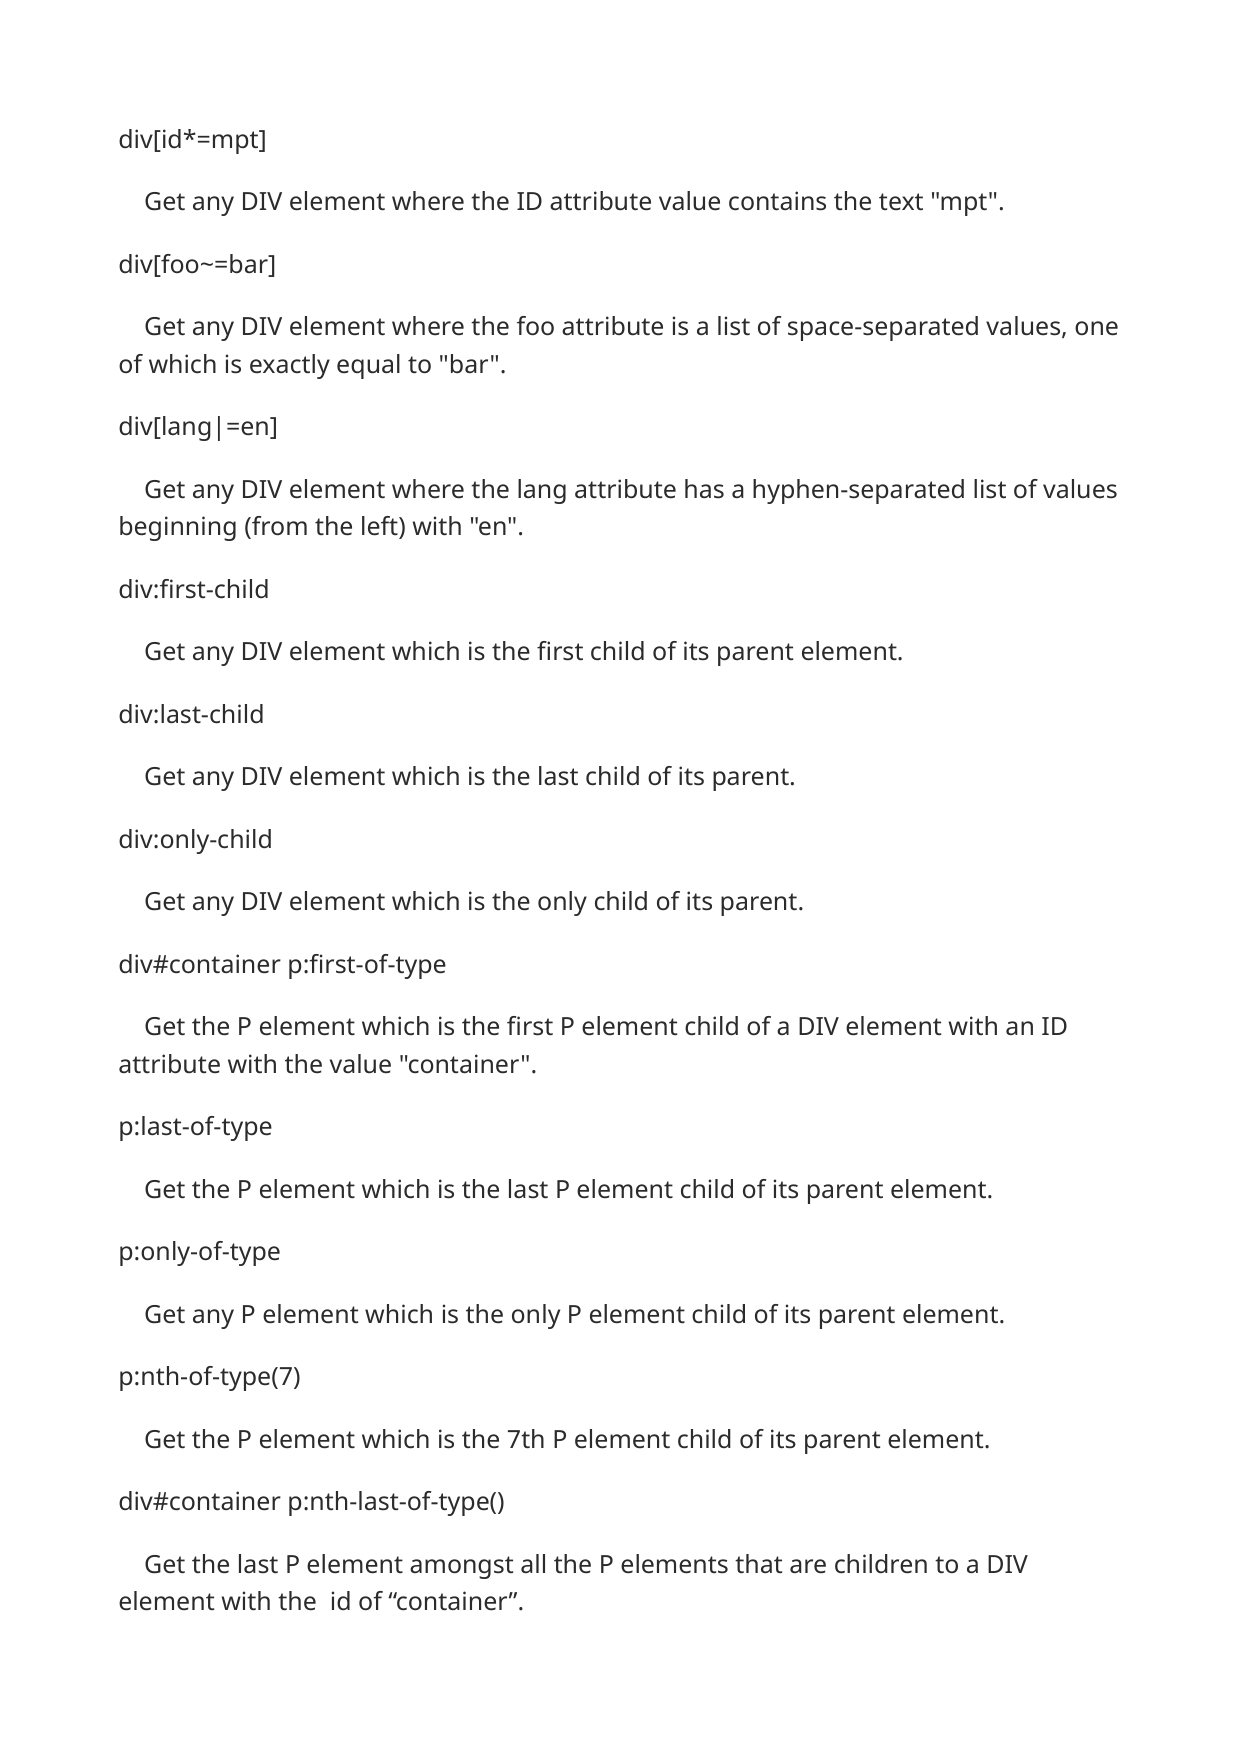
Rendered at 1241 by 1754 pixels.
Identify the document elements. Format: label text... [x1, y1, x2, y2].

text div[id*=mpt] [118, 118, 1122, 156]
text Get any DIV element where the ID attribute value contains the text "mpt". [118, 181, 1122, 218]
text div[foo~=bar] [118, 243, 1122, 281]
text Get the P element which is the last P element child of its parent element. [118, 1168, 1122, 1206]
text Get the last P element amongst all the P elements that are children to a DIV element with the id of “container”. [118, 1543, 1122, 1618]
text Get any DIV element which is the last child of its parent. [118, 756, 1122, 793]
text div:last-child [118, 693, 1122, 731]
text Get any DIV element which is the only child of its parent. [118, 881, 1122, 918]
text p:last-of-type [118, 1106, 1122, 1143]
text p:nth-of-type(7) [118, 1356, 1122, 1393]
text p:only-of-type [118, 1231, 1122, 1268]
text div:only-child [118, 818, 1122, 856]
text Get any DIV element where the foo attribute is a list of space-separated values, one of which is exactly equal to "bar". [118, 306, 1122, 381]
text div:first-child [118, 568, 1122, 606]
text Get any DIV element where the lang attribute has a hyphen-separated list of values beginning (from the left) with "en". [118, 468, 1122, 543]
text div#container p:first-of-type [118, 943, 1122, 981]
text Get any DIV element which is the first child of its parent element. [118, 631, 1122, 668]
text div[lang|=en] [118, 406, 1122, 443]
text Get the P element which is the 7th P element child of its parent element. [118, 1418, 1122, 1456]
text div#container p:nth-last-of-type() [118, 1481, 1122, 1518]
text Get any P element which is the only P element child of its parent element. [118, 1293, 1122, 1331]
text Get the P element which is the first P element child of a DIV element with an ID attribute with the value "container". [118, 1006, 1122, 1081]
